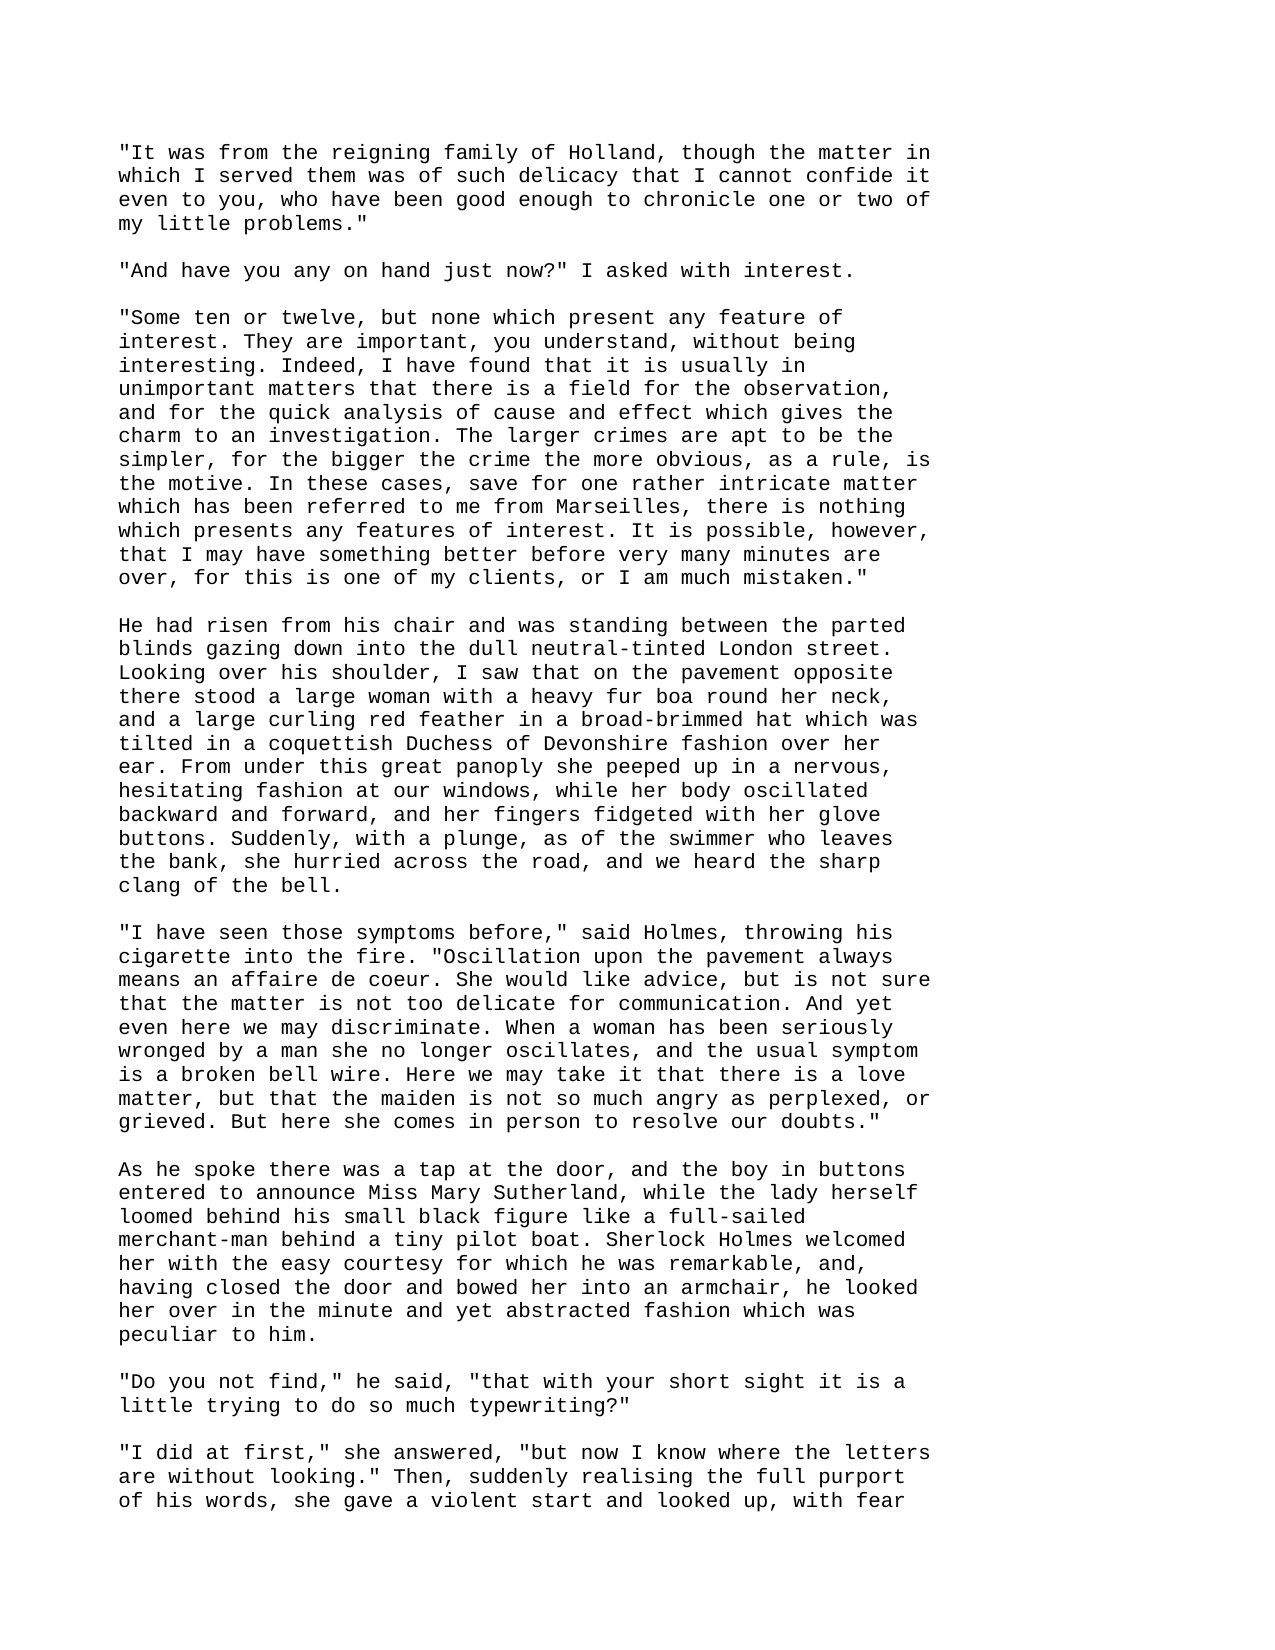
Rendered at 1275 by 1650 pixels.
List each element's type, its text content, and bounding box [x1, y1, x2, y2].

text "I have seen those symptoms before," said Holmes, throwing his [118, 922, 1157, 946]
text grieved. But here she comes in person to resolve our doubts." [118, 1111, 1157, 1135]
text of his words, she gave a violent start and looked up, with fear [118, 1489, 1157, 1513]
text unimportant matters that there is a field for the observation, [118, 378, 1157, 402]
text entered to announce Miss Mary Sutherland, while the lady herself [118, 1182, 1157, 1206]
text merchant-man behind a tiny pilot boat. Sherlock Holmes welcomed [118, 1229, 1157, 1253]
text my little problems." [118, 213, 1157, 236]
text interest. They are important, you understand, without being [118, 331, 1157, 354]
text blinds gazing down into the dull neutral-tinted London street. [118, 638, 1157, 662]
text clang of the bell. [118, 875, 1157, 898]
text Looking over his shoulder, I saw that on the pavement opposite [118, 662, 1157, 686]
text that the matter is not too delicate for communication. And yet [118, 993, 1157, 1017]
text hesitating fashion at our windows, while her body oscillated [118, 780, 1157, 804]
text her over in the minute and yet abstracted fashion which was [118, 1300, 1157, 1324]
text interesting. Indeed, I have found that it is usually in [118, 354, 1157, 378]
text is a broken bell wire. Here we may take it that there is a love [118, 1064, 1157, 1088]
text even to you, who have been good enough to chronicle one or two of [118, 189, 1157, 213]
text "And have you any on hand just now?" I asked with interest. [118, 260, 1157, 284]
text "It was from the reigning family of Holland, though the matter in [118, 142, 1157, 165]
text "Some ten or twelve, but none which present any feature of [118, 307, 1157, 331]
text the motive. In these cases, save for one rather intricate matter [118, 473, 1157, 496]
text ear. From under this great panoply she peeped up in a nervous, [118, 757, 1157, 780]
text there stood a large woman with a heavy fur boa round her neck, [118, 686, 1157, 709]
text and for the quick analysis of cause and effect which gives the [118, 402, 1157, 426]
text over, for this is one of my clients, or I am much mistaken." [118, 567, 1157, 591]
text having closed the door and bowed her into an armchair, he looked [118, 1277, 1157, 1300]
text "I did at first," she answered, "but now I know where the letters [118, 1442, 1157, 1466]
text her with the easy courtesy for which he was remarkable, and, [118, 1253, 1157, 1277]
text simpler, for the bigger the crime the more obvious, as a rule, is [118, 449, 1157, 473]
text loomed behind his small black figure like a full-sailed [118, 1206, 1157, 1229]
text which I served them was of such delicacy that I cannot confide it [118, 165, 1157, 189]
text wronged by a man she no longer oscillates, and the usual symptom [118, 1040, 1157, 1064]
text buttons. Suddenly, with a plunge, as of the swimmer who leaves [118, 827, 1157, 851]
text means an affaire de coeur. She would like advice, but is not sure [118, 969, 1157, 993]
text cigarette into the fire. "Oscillation upon the pavement always [118, 946, 1157, 969]
text even here we may discriminate. When a woman has been seriously [118, 1017, 1157, 1040]
text that I may have something better before very many minutes are [118, 544, 1157, 567]
text backward and forward, and her fingers fidgeted with her glove [118, 804, 1157, 827]
text matter, but that the maiden is not so much angry as perplexed, or [118, 1088, 1157, 1111]
text He had risen from his chair and was standing between the parted [118, 615, 1157, 638]
text little trying to do so much typewriting?" [118, 1395, 1157, 1419]
text which presents any features of interest. It is possible, however, [118, 520, 1157, 544]
text and a large curling red feather in a broad-brimmed hat which was [118, 709, 1157, 733]
text the bank, she hurried across the road, and we heard the sharp [118, 851, 1157, 875]
text are without looking." Then, suddenly realising the full purport [118, 1466, 1157, 1489]
text As he spoke there was a tap at the door, and the boy in buttons [118, 1158, 1157, 1182]
text which has been referred to me from Marseilles, there is nothing [118, 496, 1157, 520]
text charm to an investigation. The larger crimes are apt to be the [118, 426, 1157, 449]
text "Do you not find," he said, "that with your short sight it is a [118, 1371, 1157, 1395]
text peculiar to him. [118, 1324, 1157, 1348]
text tilted in a coquettish Duchess of Devonshire fashion over her [118, 733, 1157, 757]
